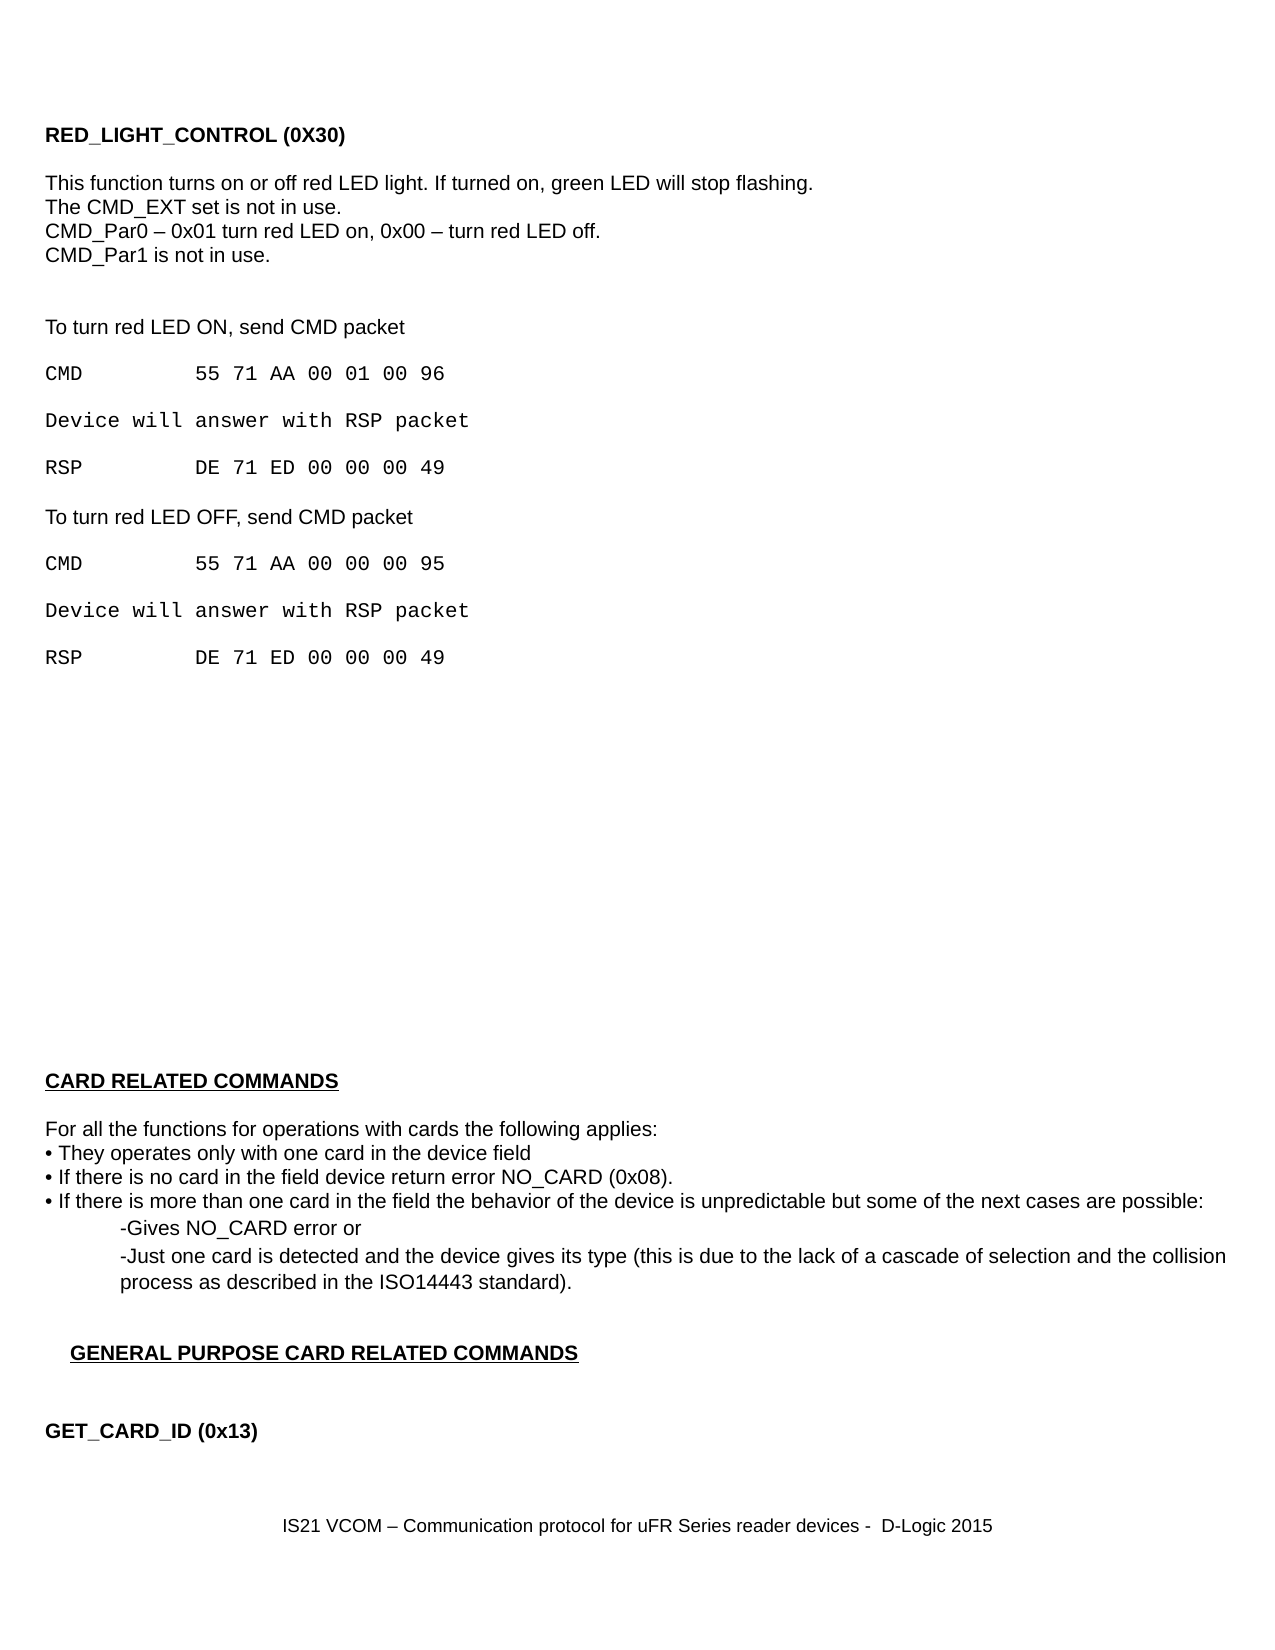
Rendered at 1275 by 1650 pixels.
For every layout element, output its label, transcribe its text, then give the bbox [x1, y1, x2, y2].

list Just one card is detected and the device gives its type (this is due to the lack of a cascade of selection and the collision process as described in the ISO14443 standard). [120, 1241, 1230, 1294]
text To turn red LED ON, send CMD packet [45, 314, 1230, 338]
text Device will answer with RSP packet [45, 410, 1230, 433]
text Device will answer with RSP packet [45, 600, 1230, 623]
text CMD 55 71 AA 00 01 00 96 [45, 362, 1230, 386]
text CARD RELATED COMMANDS [45, 1069, 1230, 1093]
list Gives NO_CARD error or [120, 1213, 1230, 1241]
text RSP DE 71 ED 00 00 00 49 [45, 457, 1230, 481]
text To turn red LED OFF, send CMD packet [45, 505, 1230, 529]
text RSP DE 71 ED 00 00 00 49 [45, 647, 1230, 671]
text This function turns on or off red LED light. If turned on, green LED will stop flashing. [45, 171, 1230, 195]
text RED_LIGHT_CONTROL (0X30) [45, 123, 1230, 147]
text CMD_Par0 – 0x01 turn red LED on, 0x00 – turn red LED off. [45, 219, 1230, 243]
text • If there is more than one card in the field the behavior of the device is unpredictable but some of the next cases are possible: [45, 1189, 1230, 1213]
text • If there is no card in the field device return error NO_CARD (0x08). [45, 1165, 1230, 1189]
text The CMD_EXT set is not in use. [45, 195, 1230, 219]
text For all the functions for operations with cards the following applies: [45, 1117, 1230, 1141]
text • They operates only with one card in the device field [45, 1141, 1230, 1165]
text GET_CARD_ID (0x13) [45, 1419, 1230, 1443]
text CMD_Par1 is not in use. [45, 243, 1230, 267]
text GENERAL PURPOSE CARD RELATED COMMANDS [45, 1341, 1230, 1367]
text CMD 55 71 AA 00 00 00 95 [45, 553, 1230, 576]
